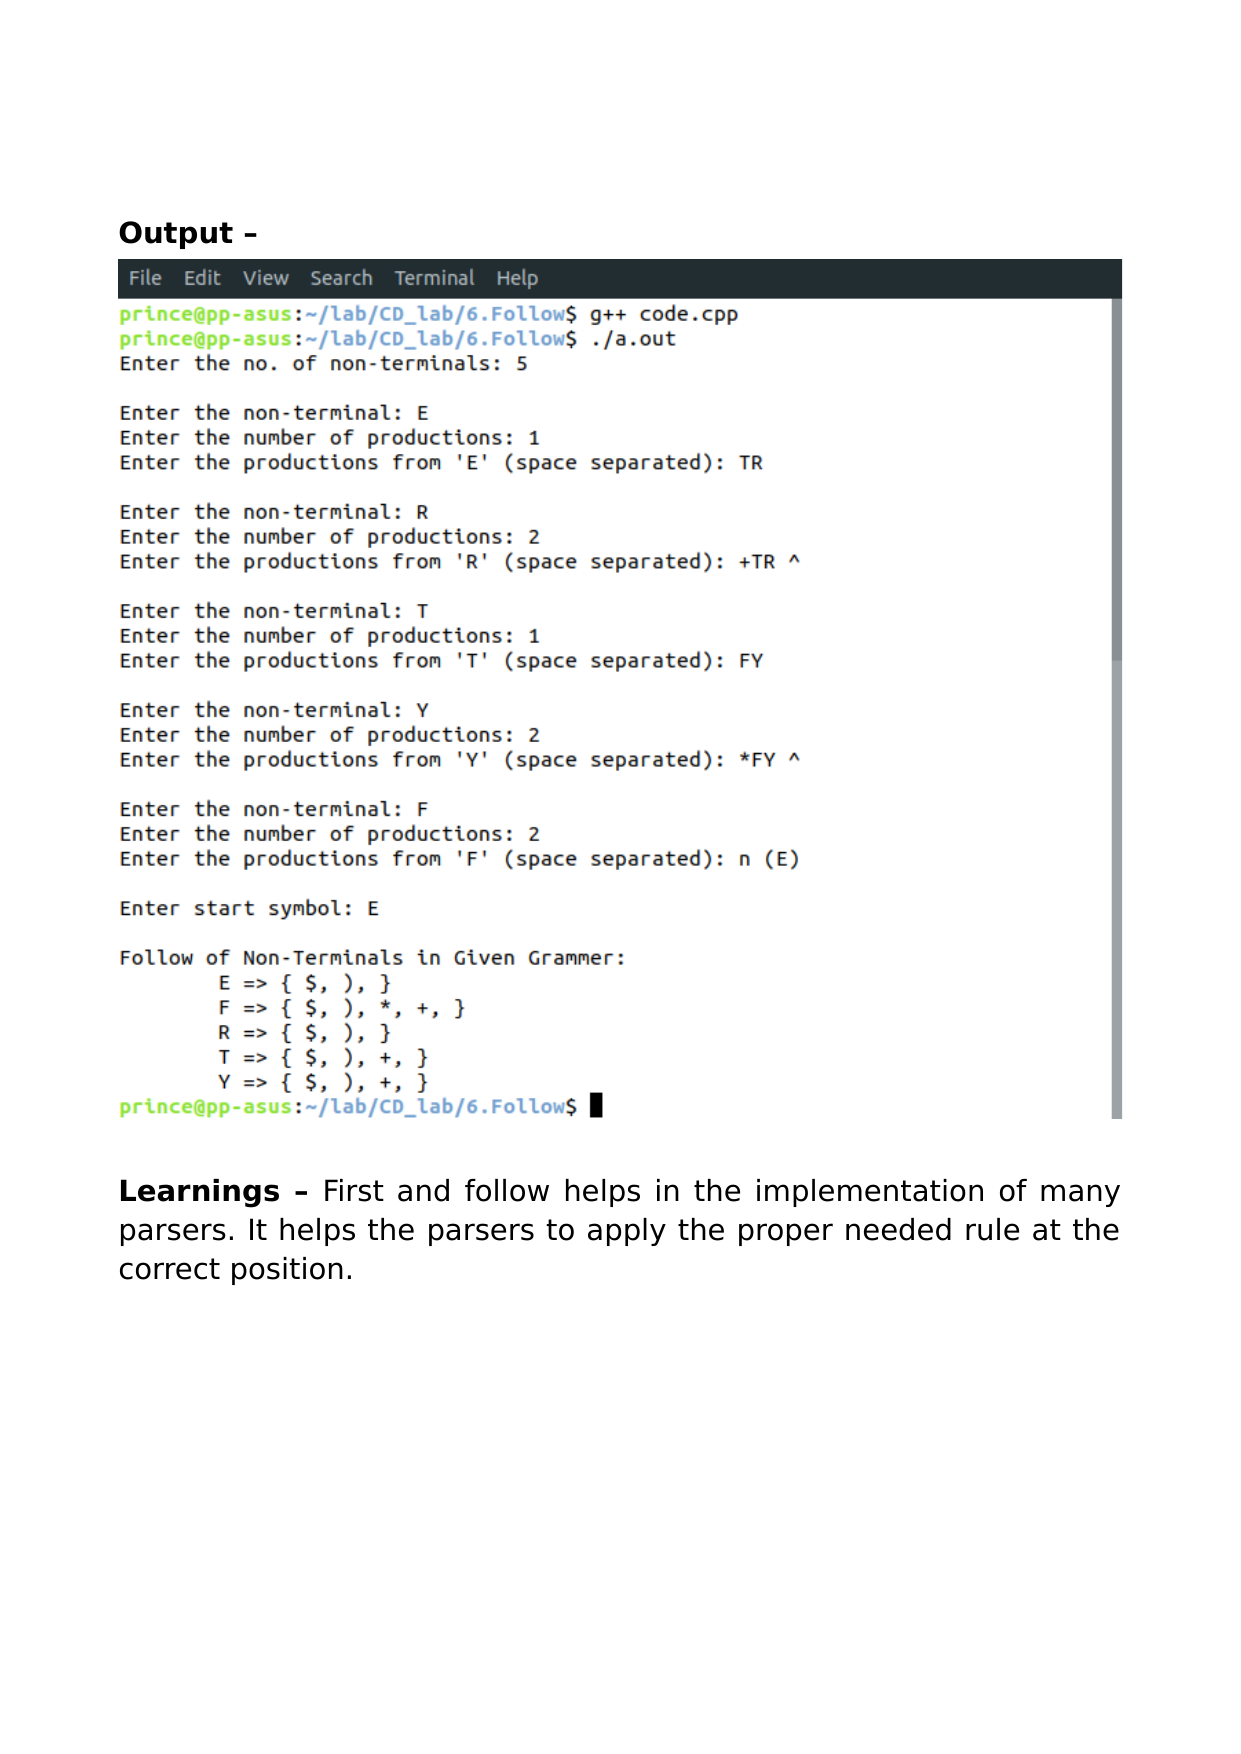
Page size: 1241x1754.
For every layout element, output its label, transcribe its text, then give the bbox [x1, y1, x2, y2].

text Output – [118, 216, 1122, 250]
picture [118, 259, 1123, 1119]
text Learnings – First and follow helps in the implementation of many parsers. It helps the parsers to apply the proper needed rule at the correct position. [118, 1174, 1122, 1286]
